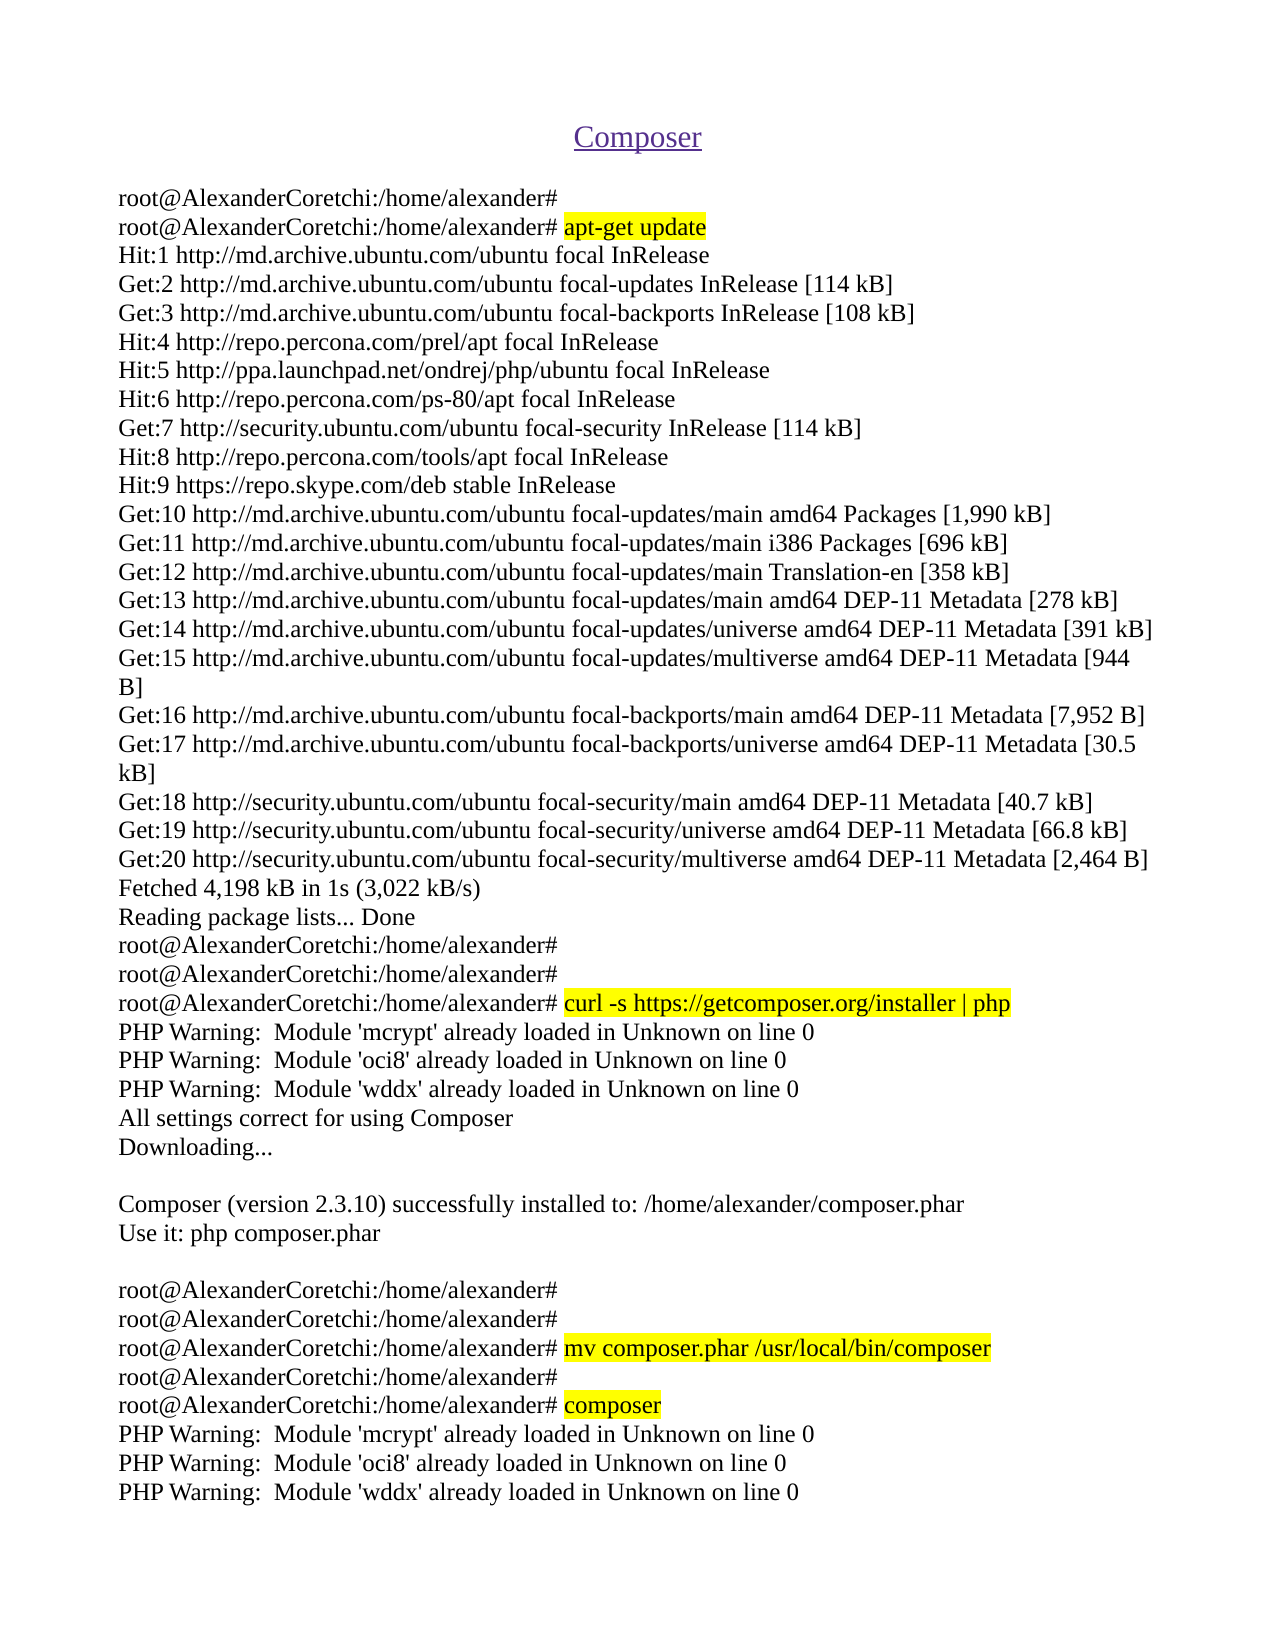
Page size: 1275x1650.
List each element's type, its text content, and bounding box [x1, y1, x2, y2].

text Hit:8 http://repo.percona.com/tools/apt focal InRelease [118, 442, 1157, 470]
text Reading package lists... Done [118, 902, 1157, 930]
text root@AlexanderCoretchi:/home/alexander# [118, 1362, 1157, 1390]
text Hit:6 http://repo.percona.com/ps-80/apt focal InRelease [118, 384, 1157, 413]
text root@AlexanderCoretchi:/home/alexander# apt-get update [118, 212, 1157, 240]
text PHP Warning: Module 'oci8' already loaded in Unknown on line 0 [118, 1448, 1157, 1477]
text Composer (version 2.3.10) successfully installed to: /home/alexander/composer.phar [118, 1189, 1157, 1218]
text Hit:4 http://repo.percona.com/prel/apt focal InRelease [118, 327, 1157, 355]
text Get:20 http://security.ubuntu.com/ubuntu focal-security/multiverse amd64 DEP-11 Metadata [2,464 B] [118, 844, 1157, 873]
text PHP Warning: Module 'wddx' already loaded in Unknown on line 0 [118, 1074, 1157, 1103]
text Downloading... [118, 1132, 1157, 1160]
text root@AlexanderCoretchi:/home/alexander# curl -s https://getcomposer.org/installer | php [118, 988, 1157, 1017]
text root@AlexanderCoretchi:/home/alexander# mv composer.phar /usr/local/bin/composer [118, 1333, 1157, 1362]
text Get:10 http://md.archive.ubuntu.com/ubuntu focal-updates/main amd64 Packages [1,990 kB] [118, 499, 1157, 528]
text Get:19 http://security.ubuntu.com/ubuntu focal-security/universe amd64 DEP-11 Metadata [66.8 kB] [118, 815, 1157, 844]
text root@AlexanderCoretchi:/home/alexander# composer [118, 1390, 1157, 1419]
text Use it: php composer.phar [118, 1218, 1157, 1247]
text Composer [118, 118, 1157, 154]
text Hit:9 https://repo.skype.com/deb stable InRelease [118, 470, 1157, 499]
text Get:15 http://md.archive.ubuntu.com/ubuntu focal-updates/multiverse amd64 DEP-11 Metadata [944 B] [118, 643, 1157, 700]
text Get:7 http://security.ubuntu.com/ubuntu focal-security InRelease [114 kB] [118, 413, 1157, 442]
text Get:12 http://md.archive.ubuntu.com/ubuntu focal-updates/main Translation-en [358 kB] [118, 557, 1157, 585]
text PHP Warning: Module 'oci8' already loaded in Unknown on line 0 [118, 1045, 1157, 1074]
text Get:13 http://md.archive.ubuntu.com/ubuntu focal-updates/main amd64 DEP-11 Metadata [278 kB] [118, 585, 1157, 614]
text Get:17 http://md.archive.ubuntu.com/ubuntu focal-backports/universe amd64 DEP-11 Metadata [30.5 kB] [118, 729, 1157, 787]
text PHP Warning: Module 'wddx' already loaded in Unknown on line 0 [118, 1477, 1157, 1505]
text Get:3 http://md.archive.ubuntu.com/ubuntu focal-backports InRelease [108 kB] [118, 298, 1157, 327]
text root@AlexanderCoretchi:/home/alexander# [118, 1275, 1157, 1304]
text PHP Warning: Module 'mcrypt' already loaded in Unknown on line 0 [118, 1017, 1157, 1045]
text PHP Warning: Module 'mcrypt' already loaded in Unknown on line 0 [118, 1419, 1157, 1448]
text root@AlexanderCoretchi:/home/alexander# [118, 930, 1157, 959]
text Get:14 http://md.archive.ubuntu.com/ubuntu focal-updates/universe amd64 DEP-11 Metadata [391 kB] [118, 614, 1157, 643]
text root@AlexanderCoretchi:/home/alexander# [118, 959, 1157, 988]
text All settings correct for using Composer [118, 1103, 1157, 1132]
text root@AlexanderCoretchi:/home/alexander# [118, 183, 1157, 212]
text Get:2 http://md.archive.ubuntu.com/ubuntu focal-updates InRelease [114 kB] [118, 269, 1157, 298]
text Get:11 http://md.archive.ubuntu.com/ubuntu focal-updates/main i386 Packages [696 kB] [118, 528, 1157, 557]
text Hit:1 http://md.archive.ubuntu.com/ubuntu focal InRelease [118, 240, 1157, 269]
text Get:16 http://md.archive.ubuntu.com/ubuntu focal-backports/main amd64 DEP-11 Metadata [7,952 B] [118, 700, 1157, 729]
text Get:18 http://security.ubuntu.com/ubuntu focal-security/main amd64 DEP-11 Metadata [40.7 kB] [118, 787, 1157, 815]
text Fetched 4,198 kB in 1s (3,022 kB/s) [118, 873, 1157, 902]
text Hit:5 http://ppa.launchpad.net/ondrej/php/ubuntu focal InRelease [118, 355, 1157, 384]
text root@AlexanderCoretchi:/home/alexander# [118, 1304, 1157, 1333]
